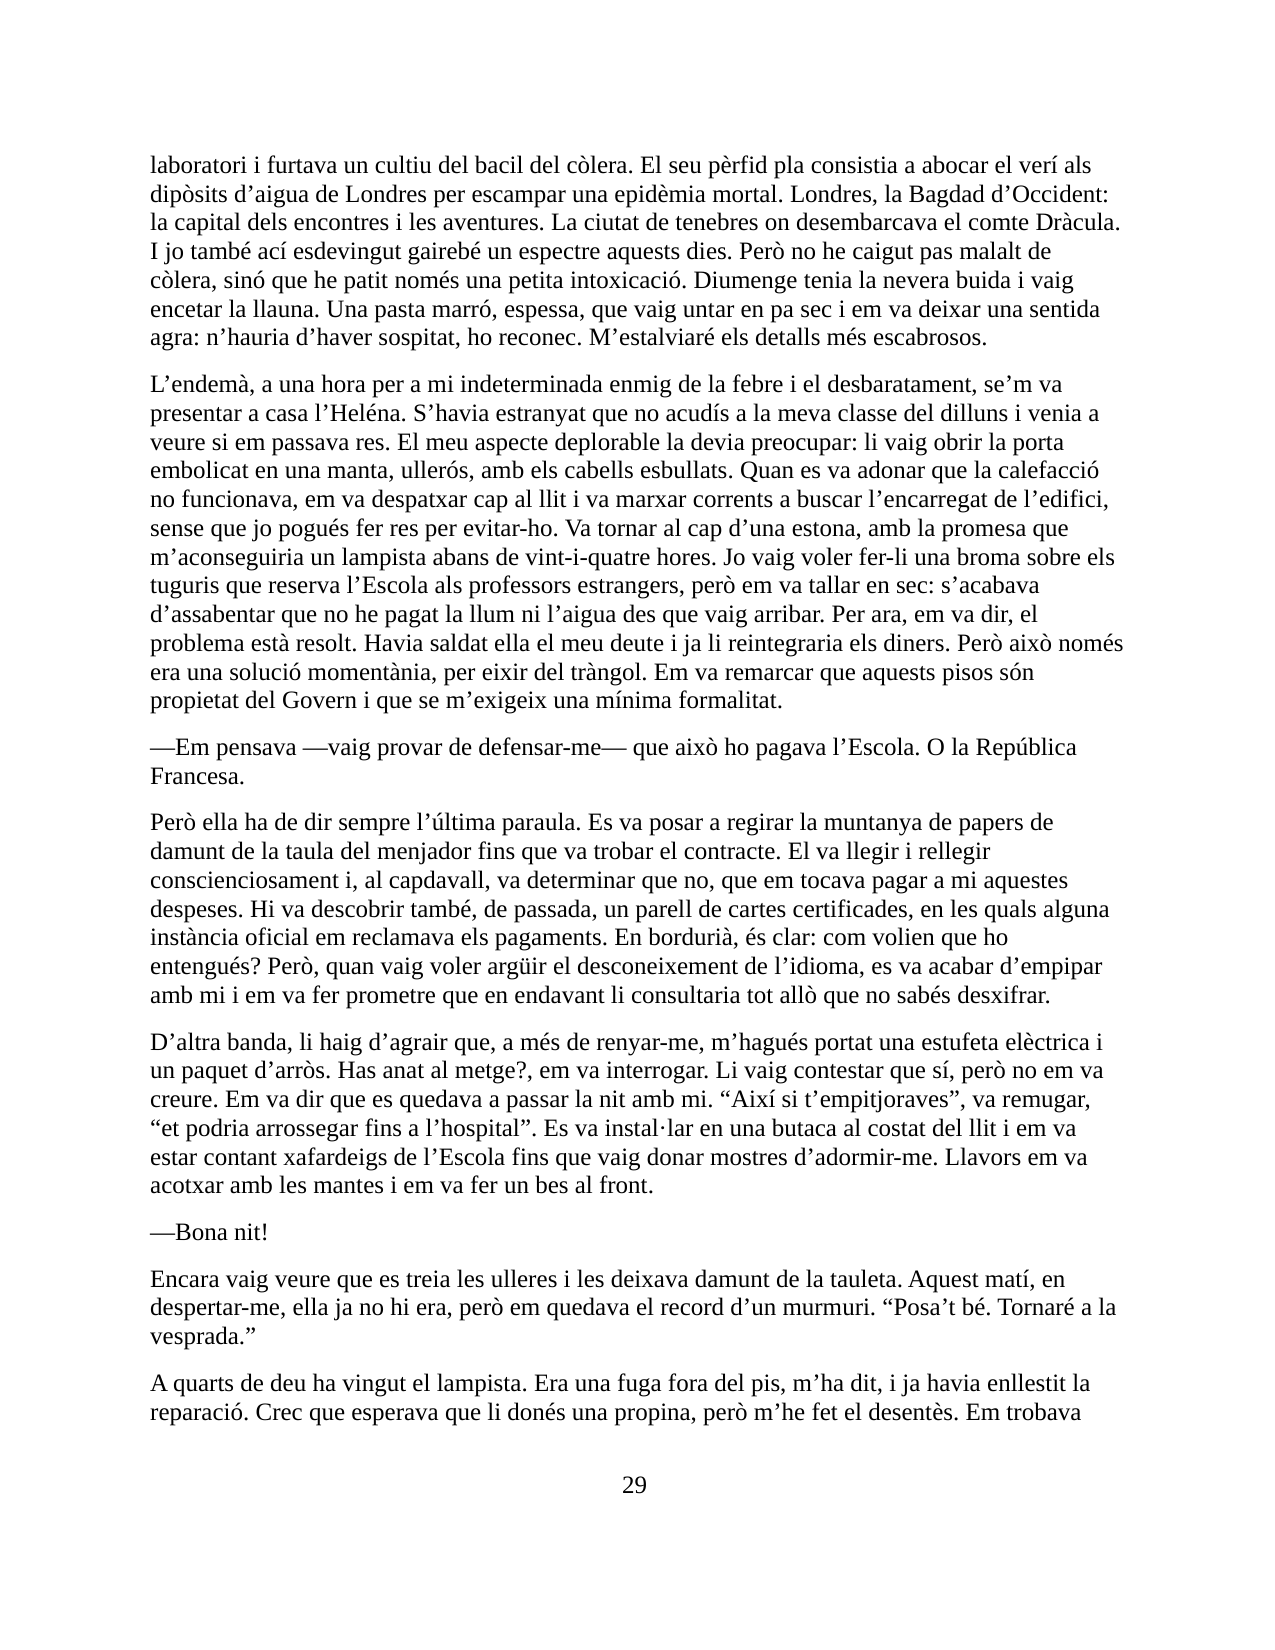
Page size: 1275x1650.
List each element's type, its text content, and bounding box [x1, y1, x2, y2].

text L’endemà, a una hora per a mi indeterminada enmig de la febre i el desbaratament, se’m va presentar a casa l’Heléna. S’havia estranyat que no acudís a la meva classe del dilluns i venia a veure si em passava res. El meu aspecte deplorable la devia preocupar: li vaig obrir la porta embolicat en una manta, ullerós, amb els cabells esbullats. Quan es va adonar que la calefacció no funcionava, em va despatxar cap al llit i va marxar corrents a buscar l’encarregat de l’edifici, sense que jo pogués fer res per evitar-ho. Va tornar al cap d’una estona, amb la promesa que m’aconseguiria un lampista abans de vint-i-quatre hores. Jo vaig voler fer-li una broma sobre els tuguris que reserva l’Escola als professors estrangers, però em va tallar en sec: s’acabava d’assabentar que no he pagat la llum ni l’aigua des que vaig arribar. Per ara, em va dir, el problema està resolt. Havia saldat ella el meu deute i ja li reintegraria els diners. Però això només era una solució momentània, per eixir del tràngol. Em va remarcar que aquests pisos són propietat del Govern i que se m’exigeix una mínima formalitat. [150, 369, 1125, 714]
text —Bona nit! [150, 1217, 1125, 1246]
text A quarts de deu ha vingut el lampista. Era una fuga fora del pis, m’ha dit, i ja havia enllestit la reparació. Crec que esperava que li donés una propina, però m’he fet el desentès. Em trobava [150, 1368, 1125, 1425]
text —Em pensava —vaig provar de defensar-me— que això ho pagava l’Escola. O la República Francesa. [150, 732, 1125, 789]
text Encara vaig veure que es treia les ulleres i les deixava damunt de la tauleta. Aquest matí, en despertar-me, ella ja no hi era, però em quedava el record d’un murmuri. “Posa’t bé. Tornaré a la vesprada.” [150, 1264, 1125, 1350]
text Però ella ha de dir sempre l’última paraula. Es va posar a regirar la muntanya de papers de damunt de la taula del menjador fins que va trobar el contracte. El va llegir i rellegir conscienciosament i, al capdavall, va determinar que no, que em tocava pagar a mi aquestes despeses. Hi va descobrir també, de passada, un parell de cartes certificades, en les quals alguna instància oficial em reclamava els pagaments. En bordurià, és clar: com volien que ho entengués? Però, quan vaig voler argüir el desconeixement de l’idioma, es va acabar d’empipar amb mi i em va fer prometre que en endavant li consultaria tot allò que no sabés desxifrar. [150, 807, 1125, 1009]
text D’altra banda, li haig d’agrair que, a més de renyar-me, m’hagués portat una estufeta elèctrica i un paquet d’arròs. Has anat al metge?, em va interrogar. Li vaig contestar que sí, però no em va creure. Em va dir que es quedava a passar la nit amb mi. “Així si t’empitjoraves”, va remugar, “et podria arrossegar fins a l’hospital”. Es va instal·lar en una butaca al costat del llit i em va estar contant xafardeigs de l’Escola fins que vaig donar mostres d’adormir-me. Llavors em va acotxar amb les mantes i em va fer un bes al front. [150, 1027, 1125, 1199]
text laboratori i furtava un cultiu del bacil del còlera. El seu pèrfid pla consistia a abocar el verí als dipòsits d’aigua de Londres per escampar una epidèmia mortal. Londres, la Bagdad d’Occident: la capital dels encontres i les aventures. La ciutat de tenebres on desembarcava el comte Dràcula. I jo també ací esdevingut gairebé un espectre aquests dies. Però no he caigut pas malalt de còlera, sinó que he patit només una petita intoxicació. Diumenge tenia la nevera buida i vaig encetar la llauna. Una pasta marró, espessa, que vaig untar en pa sec i em va deixar una sentida agra: n’hauria d’haver sospitat, ho reconec. M’estalviaré els detalls més escabrosos. [150, 150, 1125, 351]
